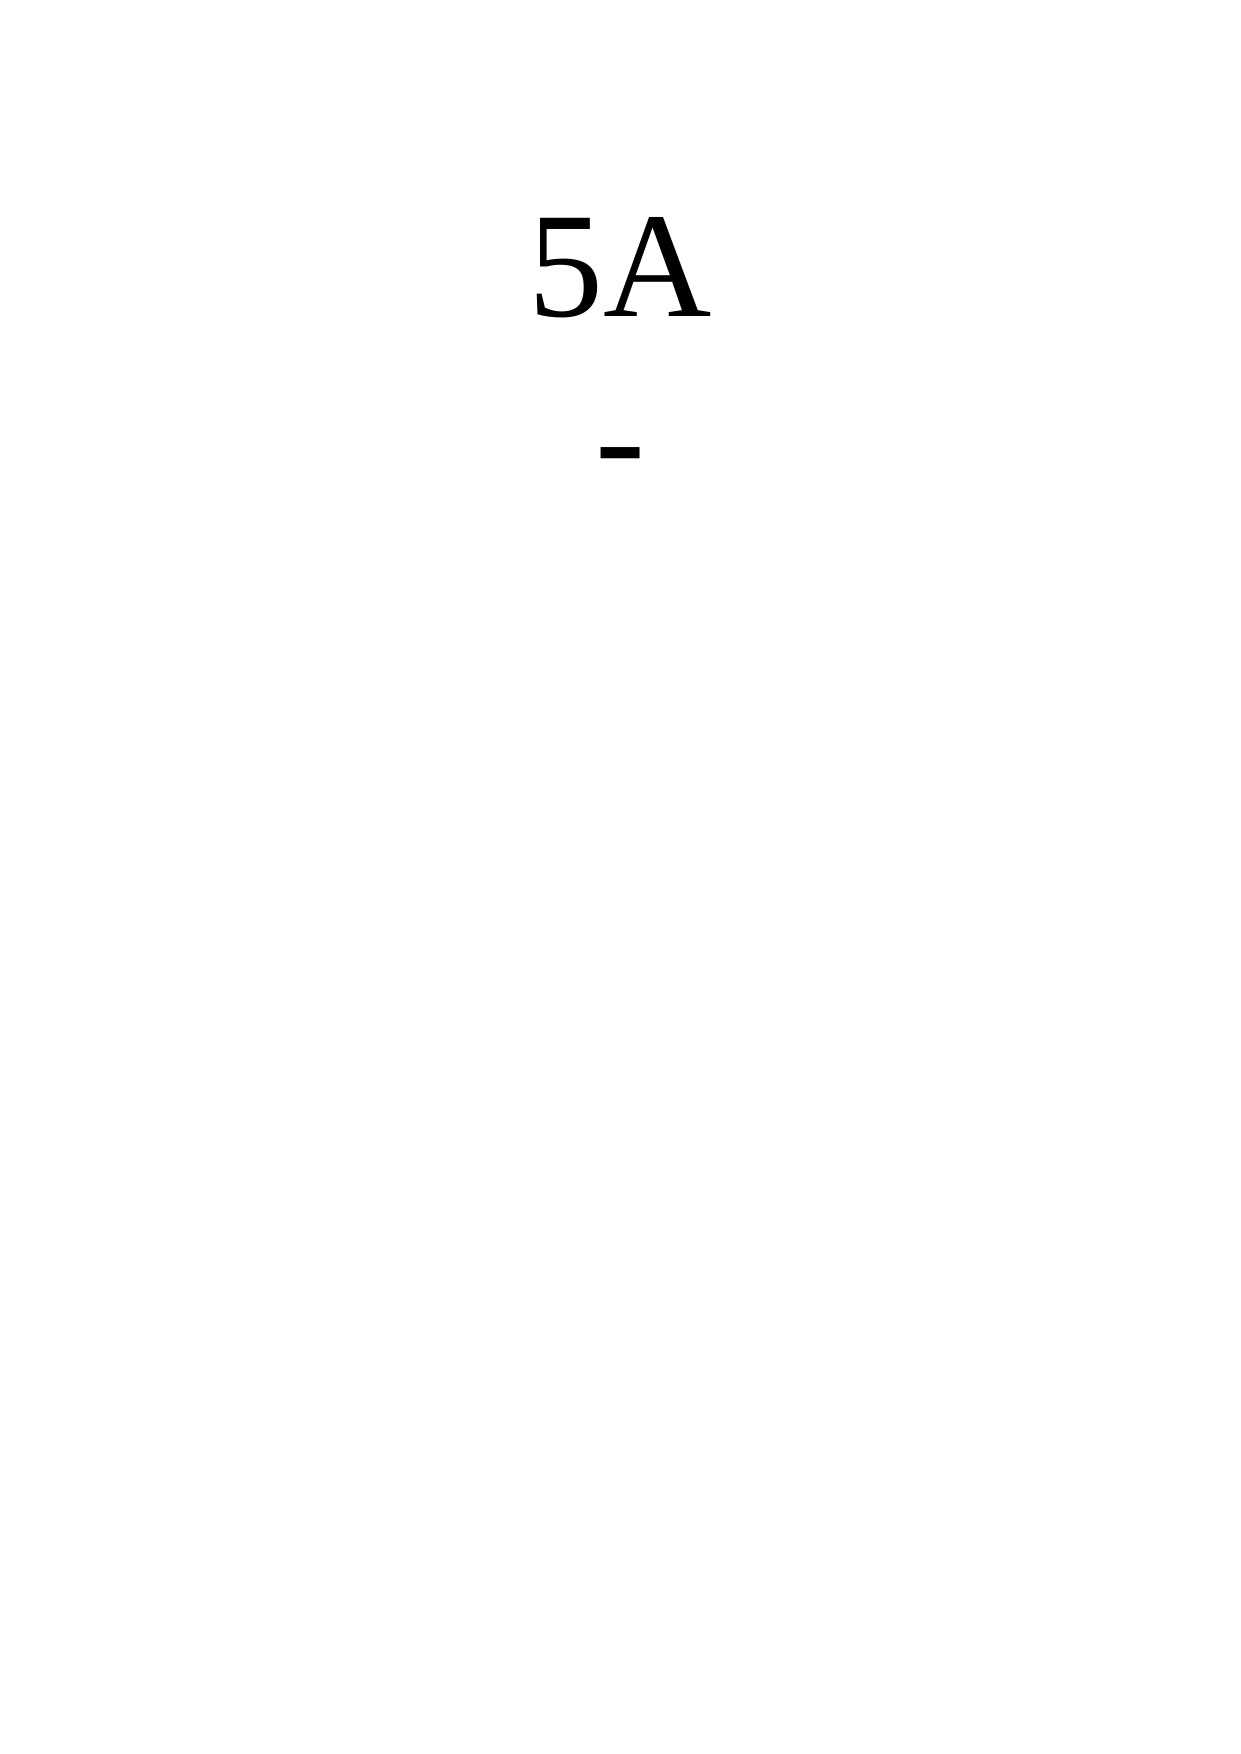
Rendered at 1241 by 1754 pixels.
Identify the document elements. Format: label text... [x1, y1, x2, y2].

text - [118, 349, 1122, 521]
text 5A [118, 176, 1122, 349]
